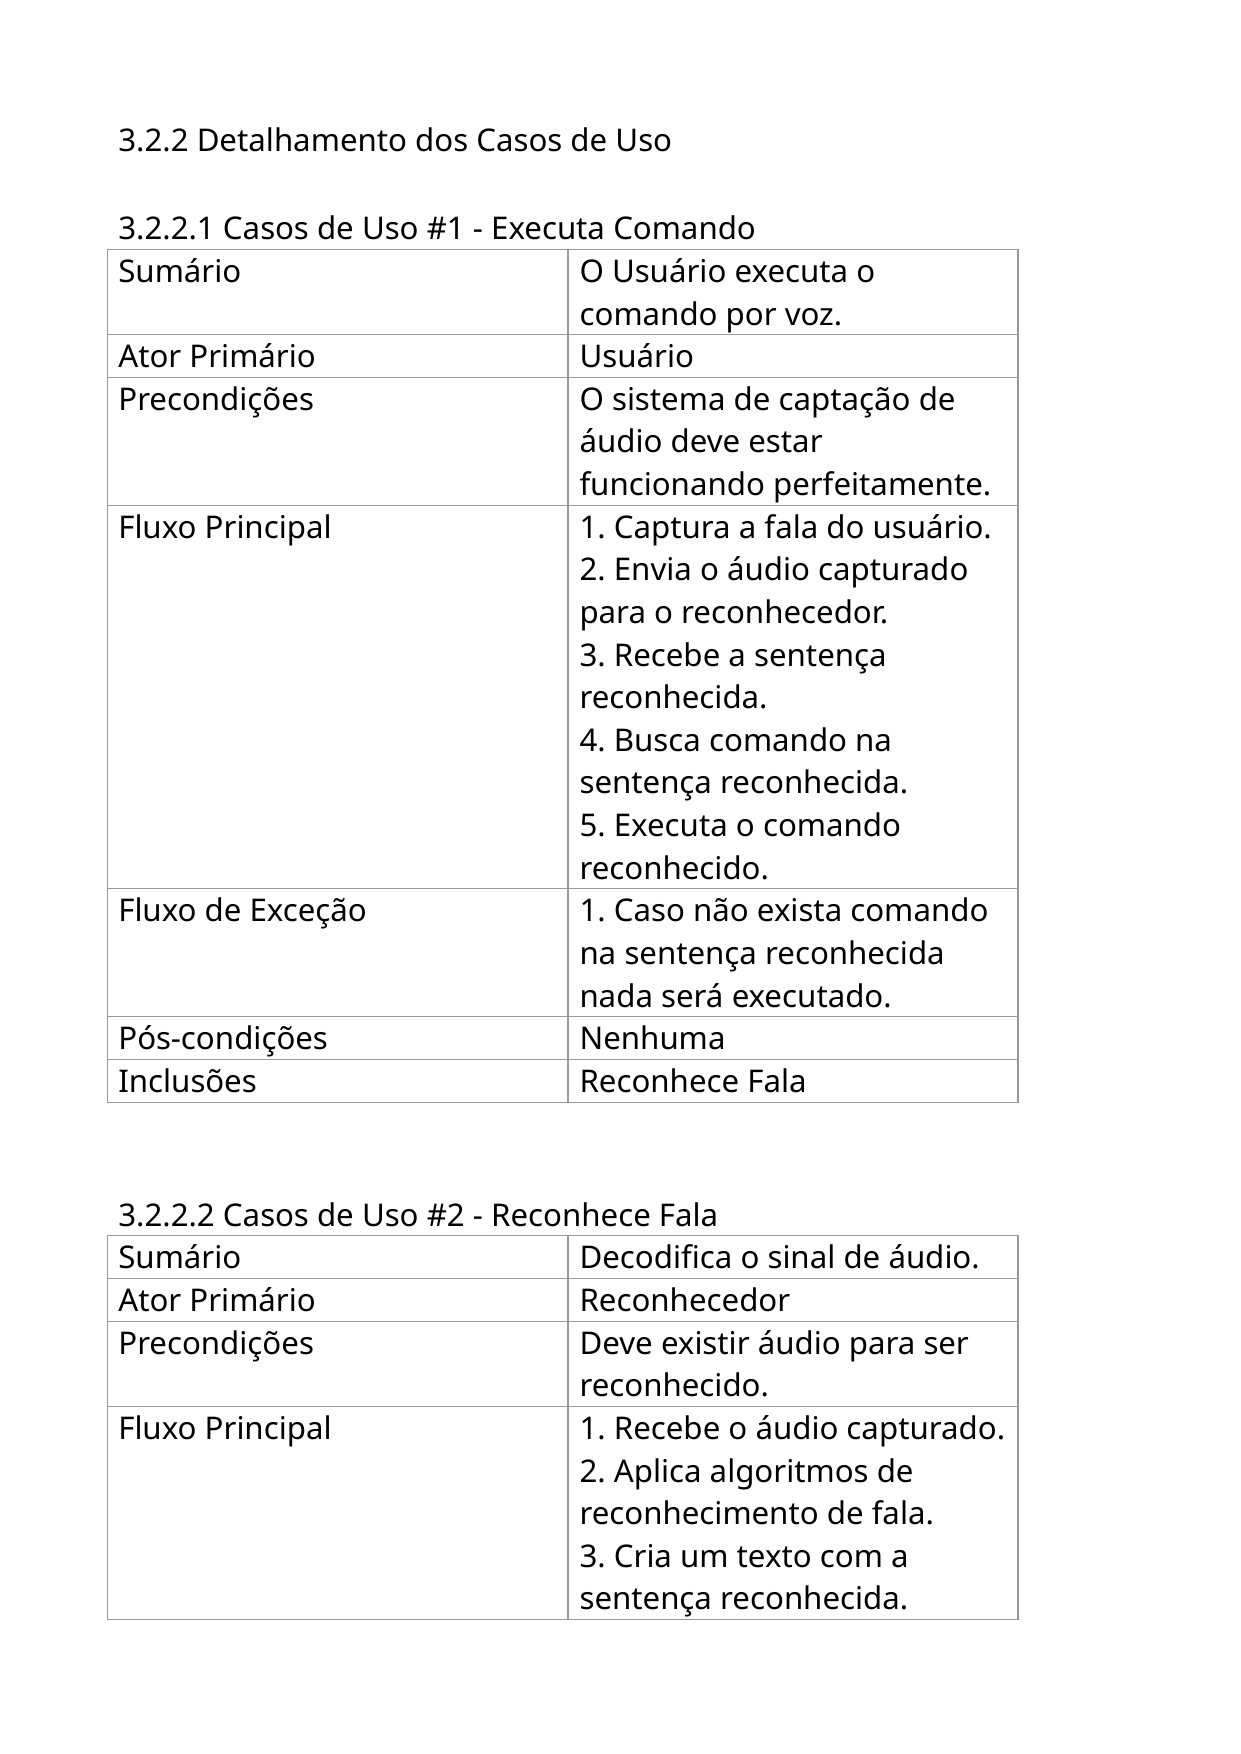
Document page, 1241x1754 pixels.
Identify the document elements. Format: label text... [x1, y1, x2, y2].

table_cell Deve existir áudio para ser reconhecido. [569, 1322, 1017, 1406]
table_cell 1. Recebe o áudio capturado. 2. Aplica algoritmos de reconhecimento de fala. 3. Cria um texto com a sentença reconhecida. [569, 1407, 1017, 1619]
table_header Decodifica o sinal de áudio. [569, 1236, 1017, 1278]
table_cell Reconhece Fala [569, 1060, 1017, 1102]
table_cell Ator Primário [108, 1279, 567, 1321]
table_header Sumário [108, 1236, 567, 1278]
table_cell Usuário [569, 335, 1017, 377]
table_cell Precondições [108, 378, 567, 505]
table_header O Usuário executa o comando por voz. [569, 250, 1017, 334]
text 3.2.2.2 Casos de Uso #2 - Reconhece Fala [118, 1192, 1122, 1235]
text 3.2.2.1 Casos de Uso #1 - Executa Comando [118, 206, 1122, 249]
text 3.2.2 Detalhamento dos Casos de Uso [118, 118, 1122, 161]
table_cell Reconhecedor [569, 1279, 1017, 1321]
table_cell Precondições [108, 1322, 567, 1406]
table_cell Inclusões [108, 1060, 567, 1102]
table_cell 1. Caso não exista comando na sentença reconhecida nada será executado. [569, 889, 1017, 1016]
table_header Sumário [108, 250, 567, 334]
table_cell Pós-condições [108, 1017, 567, 1059]
table_cell Fluxo de Exceção [108, 889, 567, 1016]
table_cell Ator Primário [108, 335, 567, 377]
table_cell Fluxo Principal [108, 1407, 567, 1619]
table_cell O sistema de captação de áudio deve estar funcionando perfeitamente. [569, 378, 1017, 505]
table_cell Nenhuma [569, 1017, 1017, 1059]
table_cell Fluxo Principal [108, 506, 567, 888]
table_cell 1. Captura a fala do usuário. 2. Envia o áudio capturado para o reconhecedor. 3. Recebe a sentença reconhecida. 4. Busca comando na sentença reconhecida. 5. Executa o comando reconhecido. [569, 506, 1017, 888]
